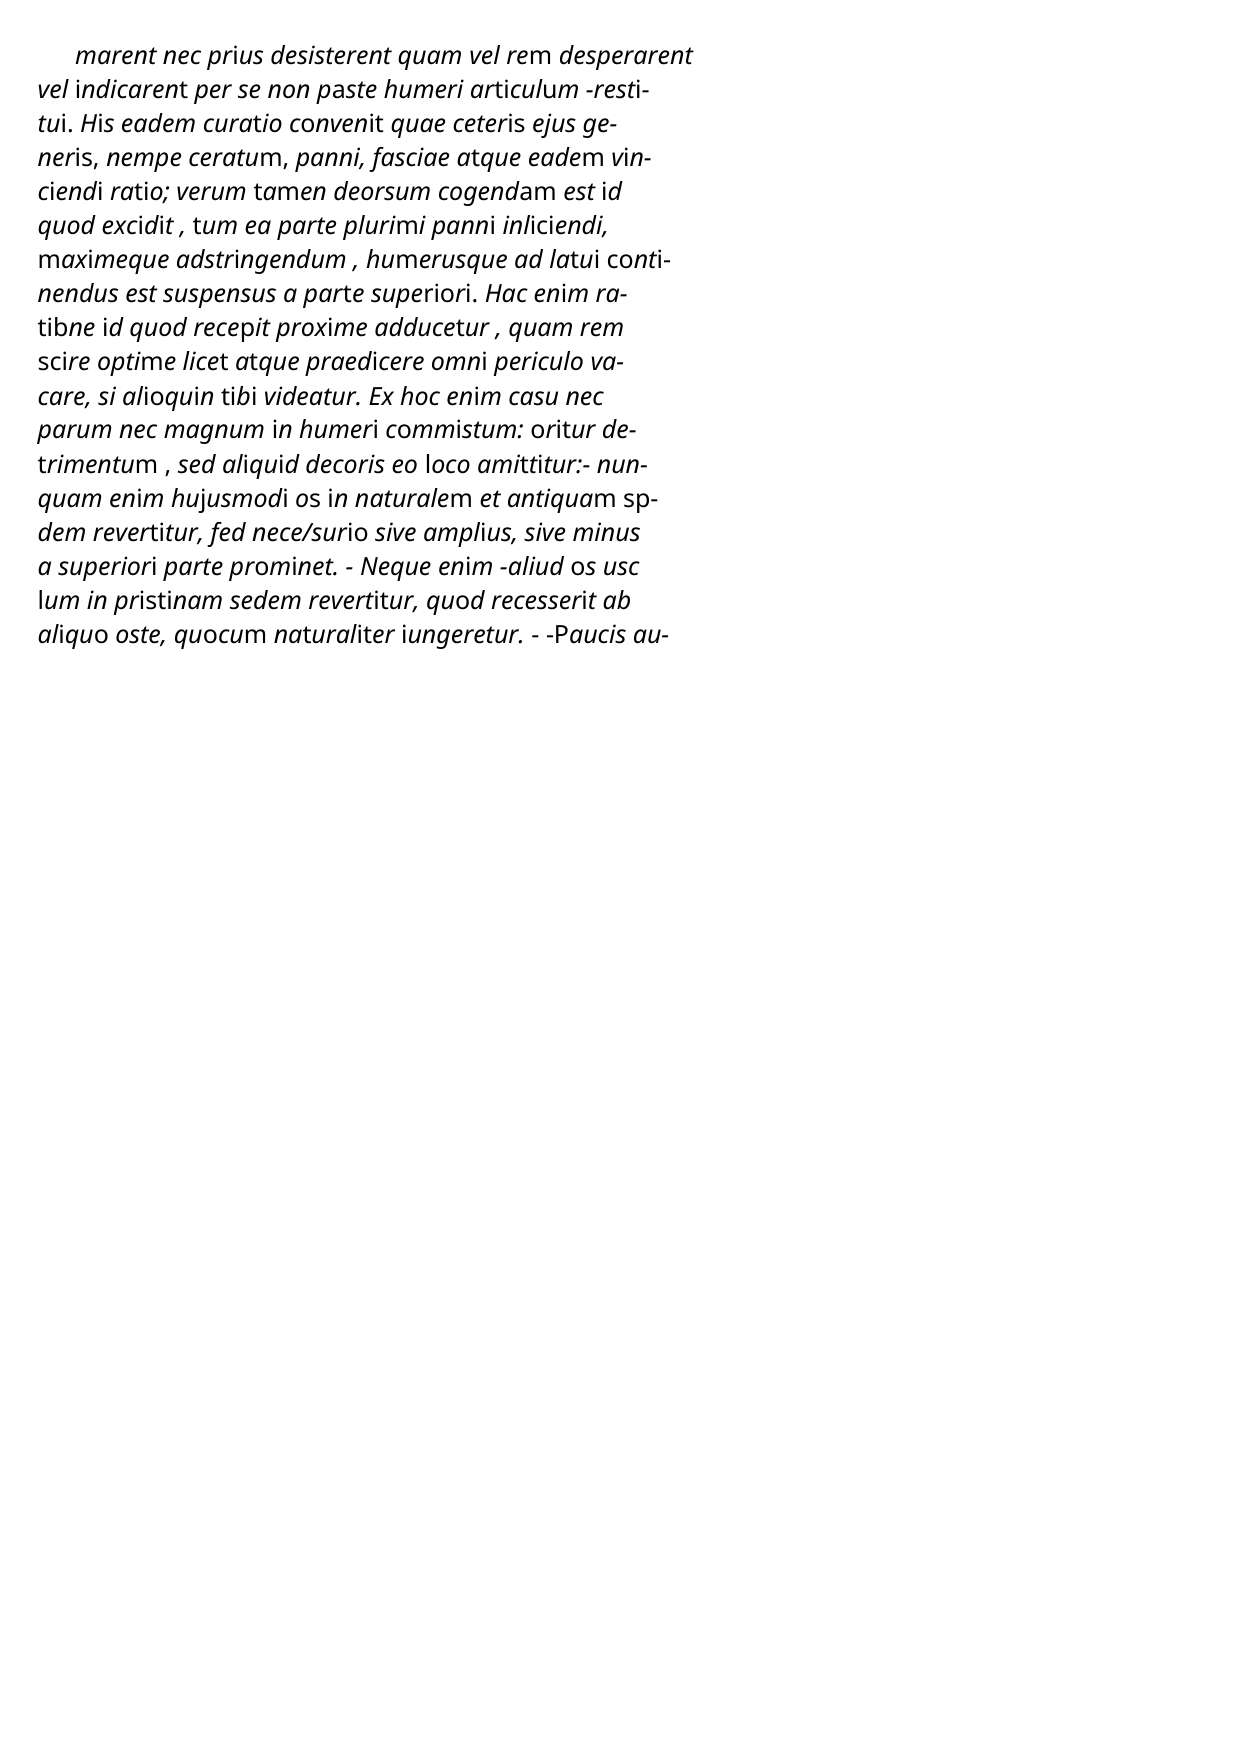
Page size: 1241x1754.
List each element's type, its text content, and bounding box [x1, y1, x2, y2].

text marent nec prius desisterent quam vel rem desperarent vel indicarent per se non paste humeri articulum -resti- tui. His eadem curatio convenit quae ceteris ejus ge- neris, nempe ceratum, panni, fasciae atque eadem vin- ciendi ratio; verum tamen deorsum cogendam est id quod excidit , tum ea parte plurimi panni inliciendi, maximeque adstringendum , humerusque ad latui conti- nendus est suspensus a parte superiori. Hac enim ra- tibne id quod recepit proxime adducetur , quam rem scire optime licet atque praedicere omni periculo va- care, si alioquin tibi videatur. Ex hoc enim casu nec parum nec magnum in humeri commistum: oritur de- trimentum , sed aliquid decoris eo loco amittitur:- nun- quam enim hujusmodi os in naturalem et antiquam sp- dem revertitur, fed nece/surio sive amplius, sive minus a superiori parte prominet. - Neque enim -aliud os usc lum in pristinam sedem revertitur, quod recesserit ab aliquo oste, quocum naturaliter iungeretur. - -Paucis au- [37, 37, 1203, 651]
